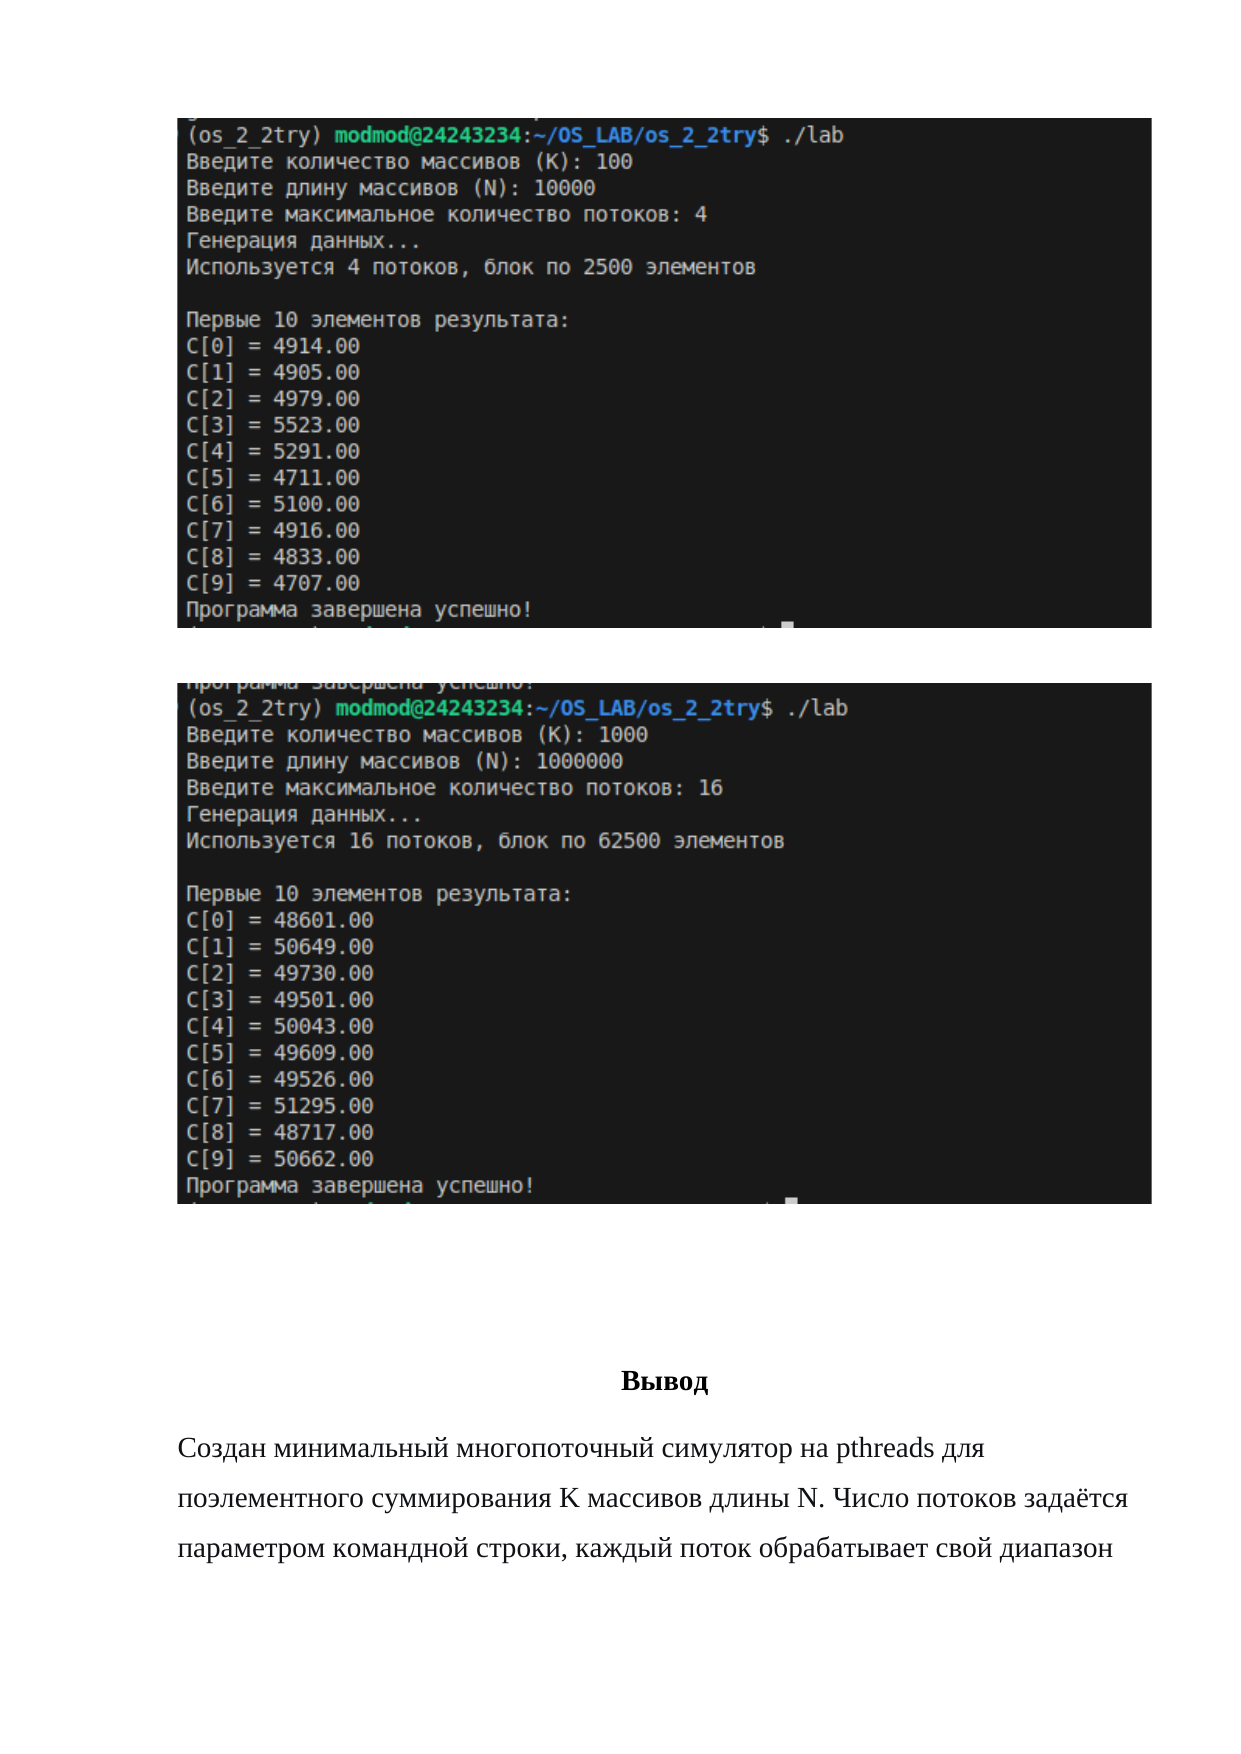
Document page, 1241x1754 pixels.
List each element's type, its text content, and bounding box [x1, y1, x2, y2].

text Вывод [177, 1363, 1152, 1396]
picture [177, 683, 1152, 1204]
text Создан минимальный многопоточный симулятор на pthreads для поэлементного суммирования K массивов длины N. Число потоков задаётся параметром командной строки, каждый поток обрабатывает свой диапазон [177, 1430, 1152, 1564]
picture [177, 118, 1152, 628]
